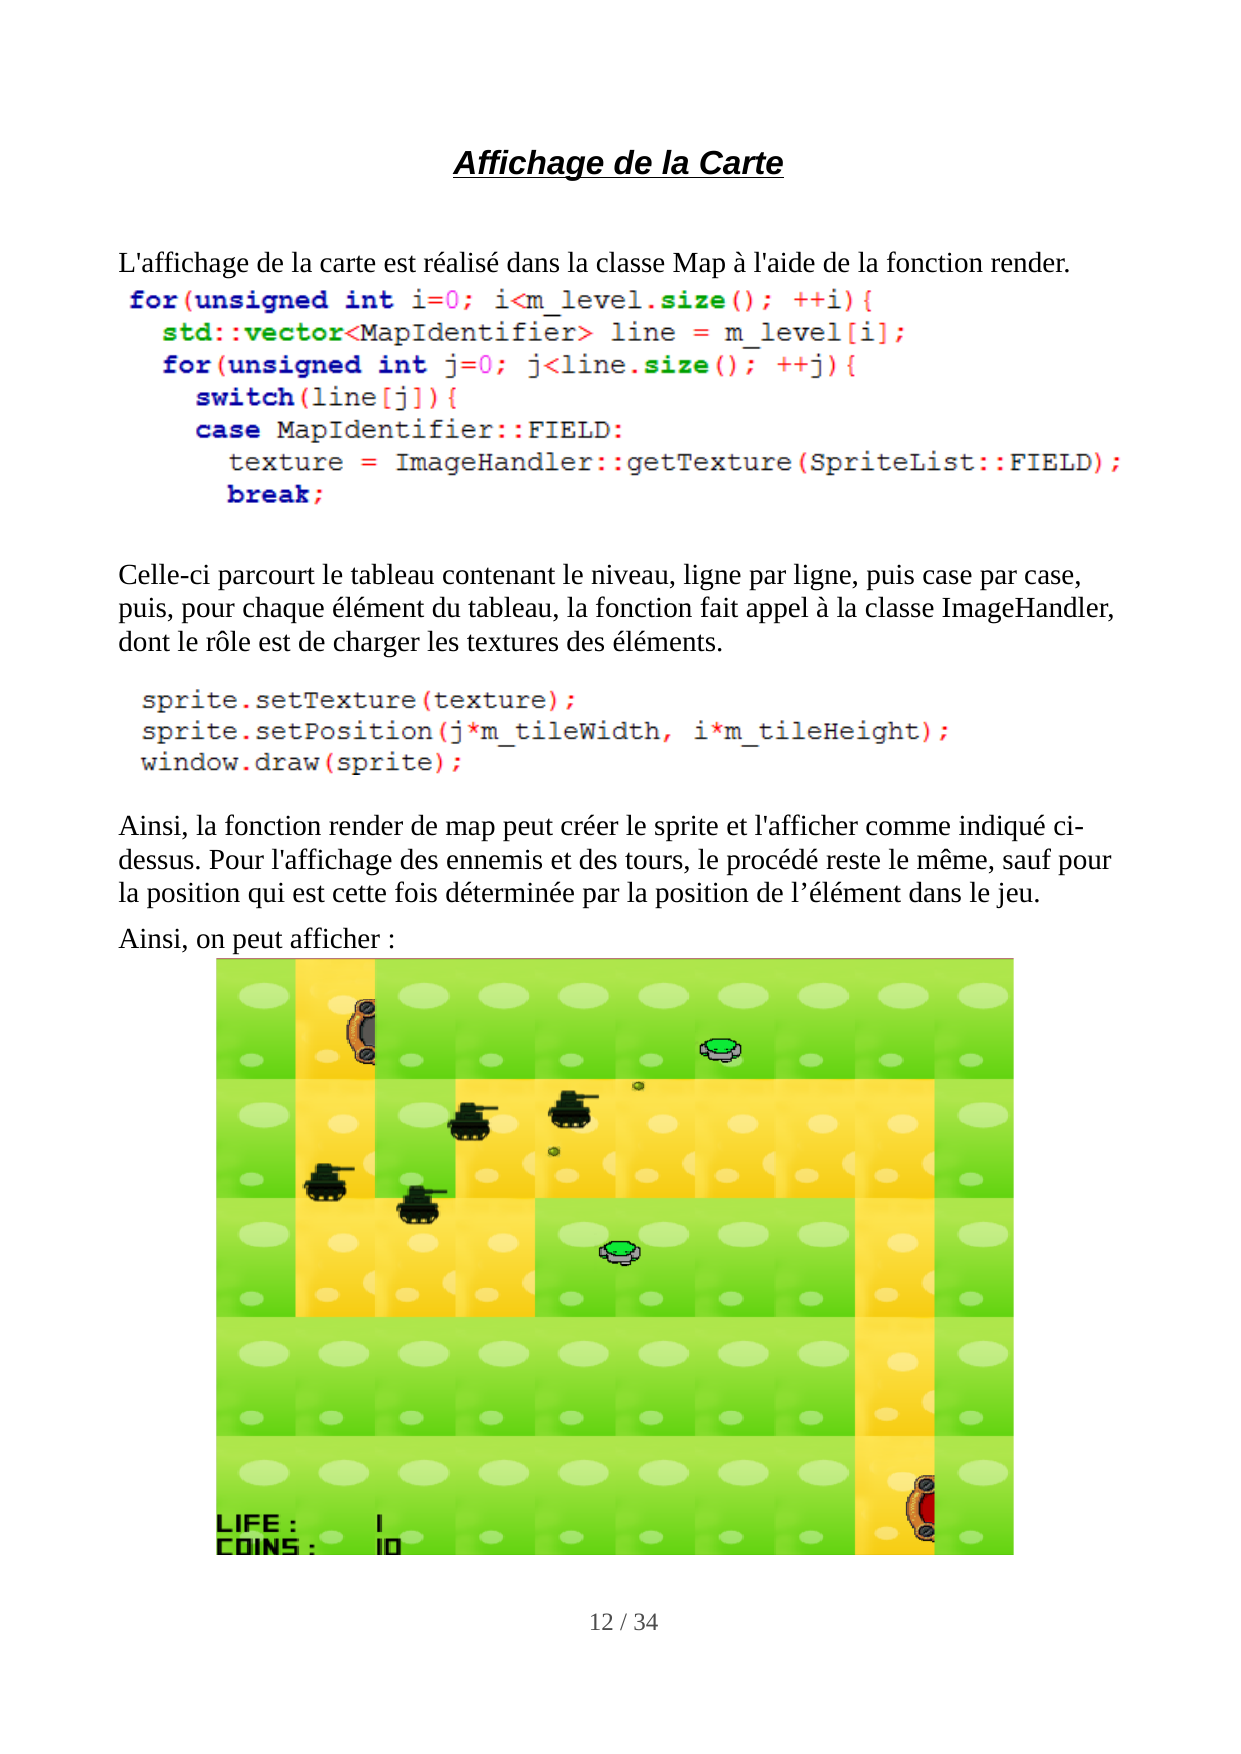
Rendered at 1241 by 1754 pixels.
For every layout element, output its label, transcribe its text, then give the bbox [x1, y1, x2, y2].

text L'affichage de la carte est réalisé dans la classe Map à l'aide de la fonction render. [118, 245, 1122, 278]
picture [125, 688, 971, 775]
picture [216, 958, 1014, 1555]
text Ainsi, on peut afficher : [118, 921, 1122, 955]
text Celle-ci parcourt le tableau contenant le niveau, ligne par ligne, puis case par case, puis, pour chaque élément du tableau, la fonction fait appel à la classe ImageHandler, dont le rôle est de charger les textures des éléments. [118, 557, 1122, 658]
subtitle Affichage de la Carte [118, 143, 1122, 182]
picture [122, 281, 1127, 511]
text Ainsi, la fonction render de map peut créer le sprite et l'afficher comme indiqué ci-dessus. Pour l'affichage des ennemis et des tours, le procédé reste le même, sauf pour la position qui est cette fois déterminée par la position de l’élément dans le jeu. [118, 808, 1122, 909]
